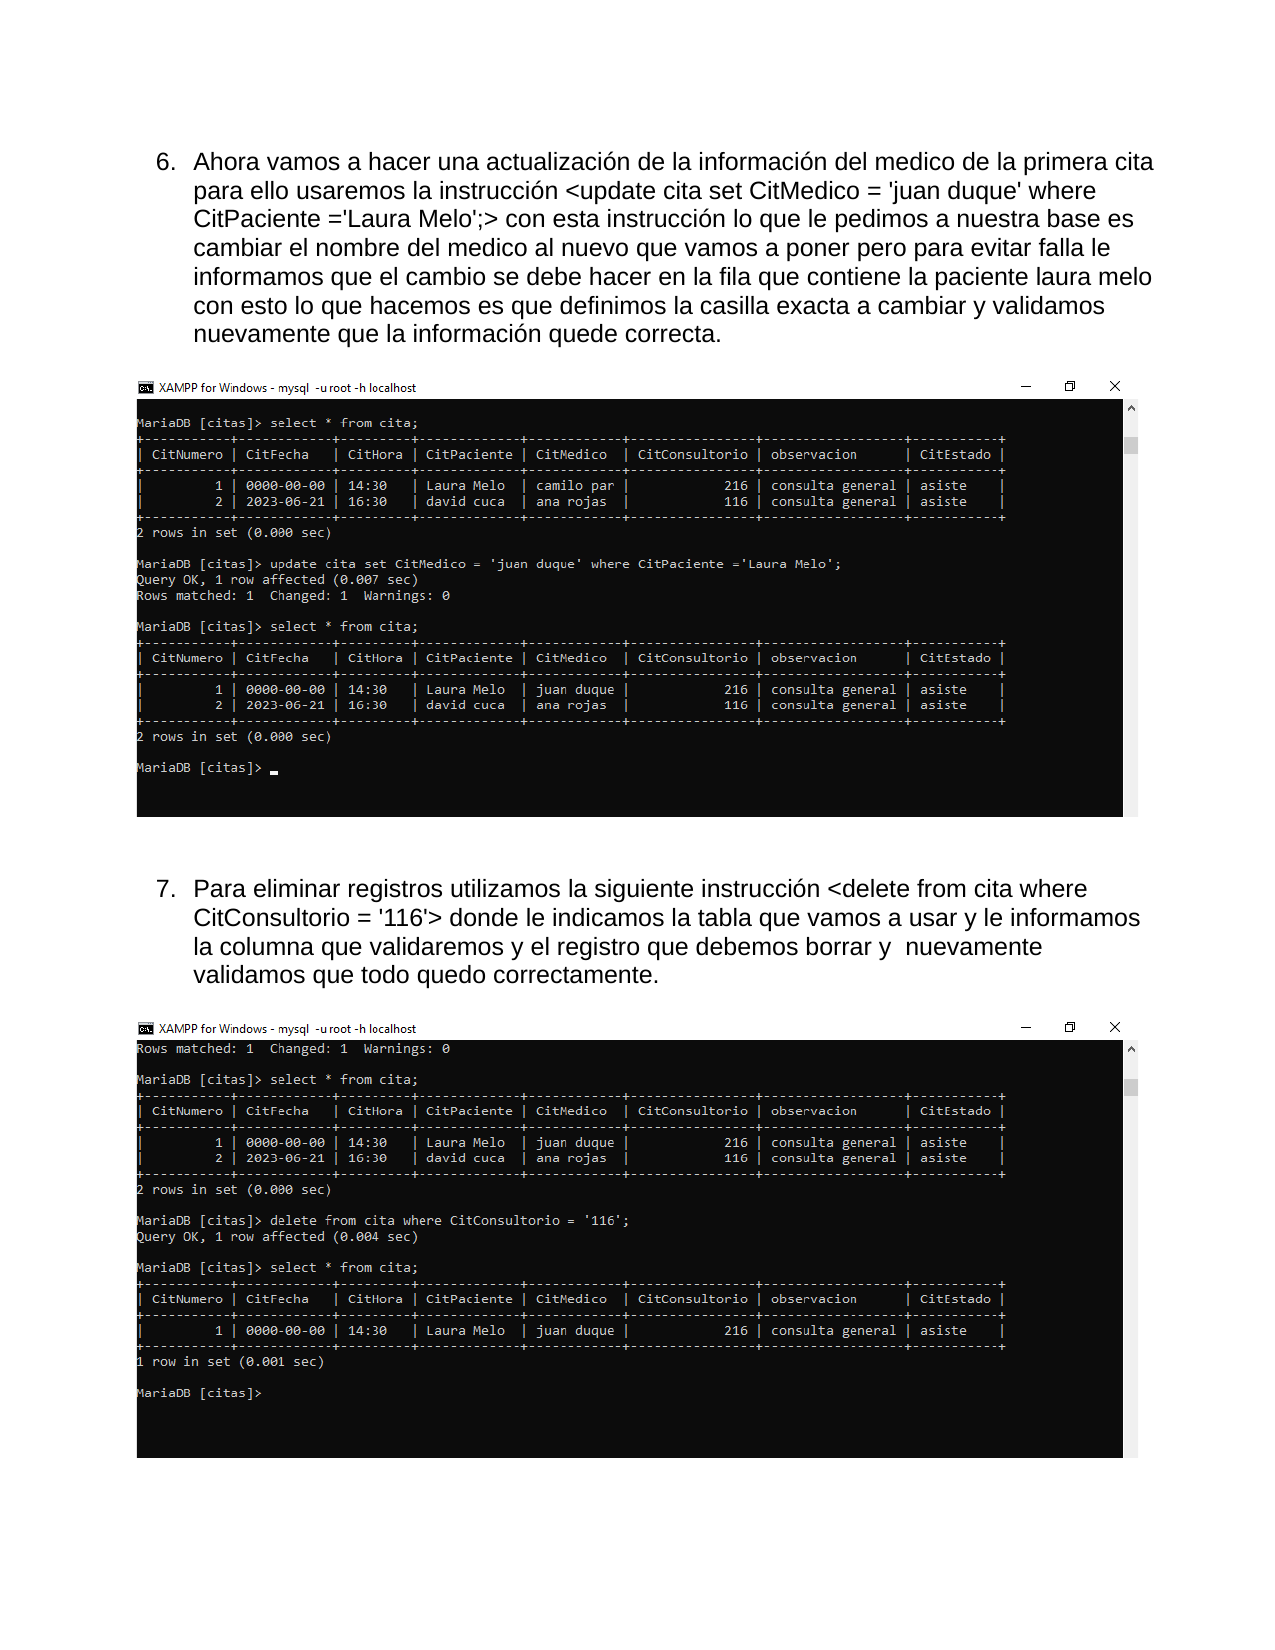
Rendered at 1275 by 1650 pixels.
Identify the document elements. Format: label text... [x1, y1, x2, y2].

list Para eliminar registros utilizamos la siguiente instrucción <delete from cita where CitConsultorio = '116'> donde le indicamos la tabla que vamos a usar y le informamos la columna que validaremos y el registro que debemos borrar y nuevamente validamos que todo quedo correctamente. [156, 874, 1157, 989]
picture [136, 376, 1139, 817]
list Ahora vamos a hacer una actualización de la información del medico de la primera cita para ello usaremos la instrucción <update cita set CitMedico = 'juan duque' where CitPaciente ='Laura Melo';> con esta instrucción lo que le pedimos a nuestra base es cambiar el nombre del medico al nuevo que vamos a poner pero para evitar falla le informamos que el cambio se debe hacer en la fila que contiene la paciente laura melo con esto lo que hacemos es que definimos la casilla exacta a cambiar y validamos nuevamente que la información quede correcta. [156, 147, 1157, 348]
picture [136, 1018, 1139, 1458]
